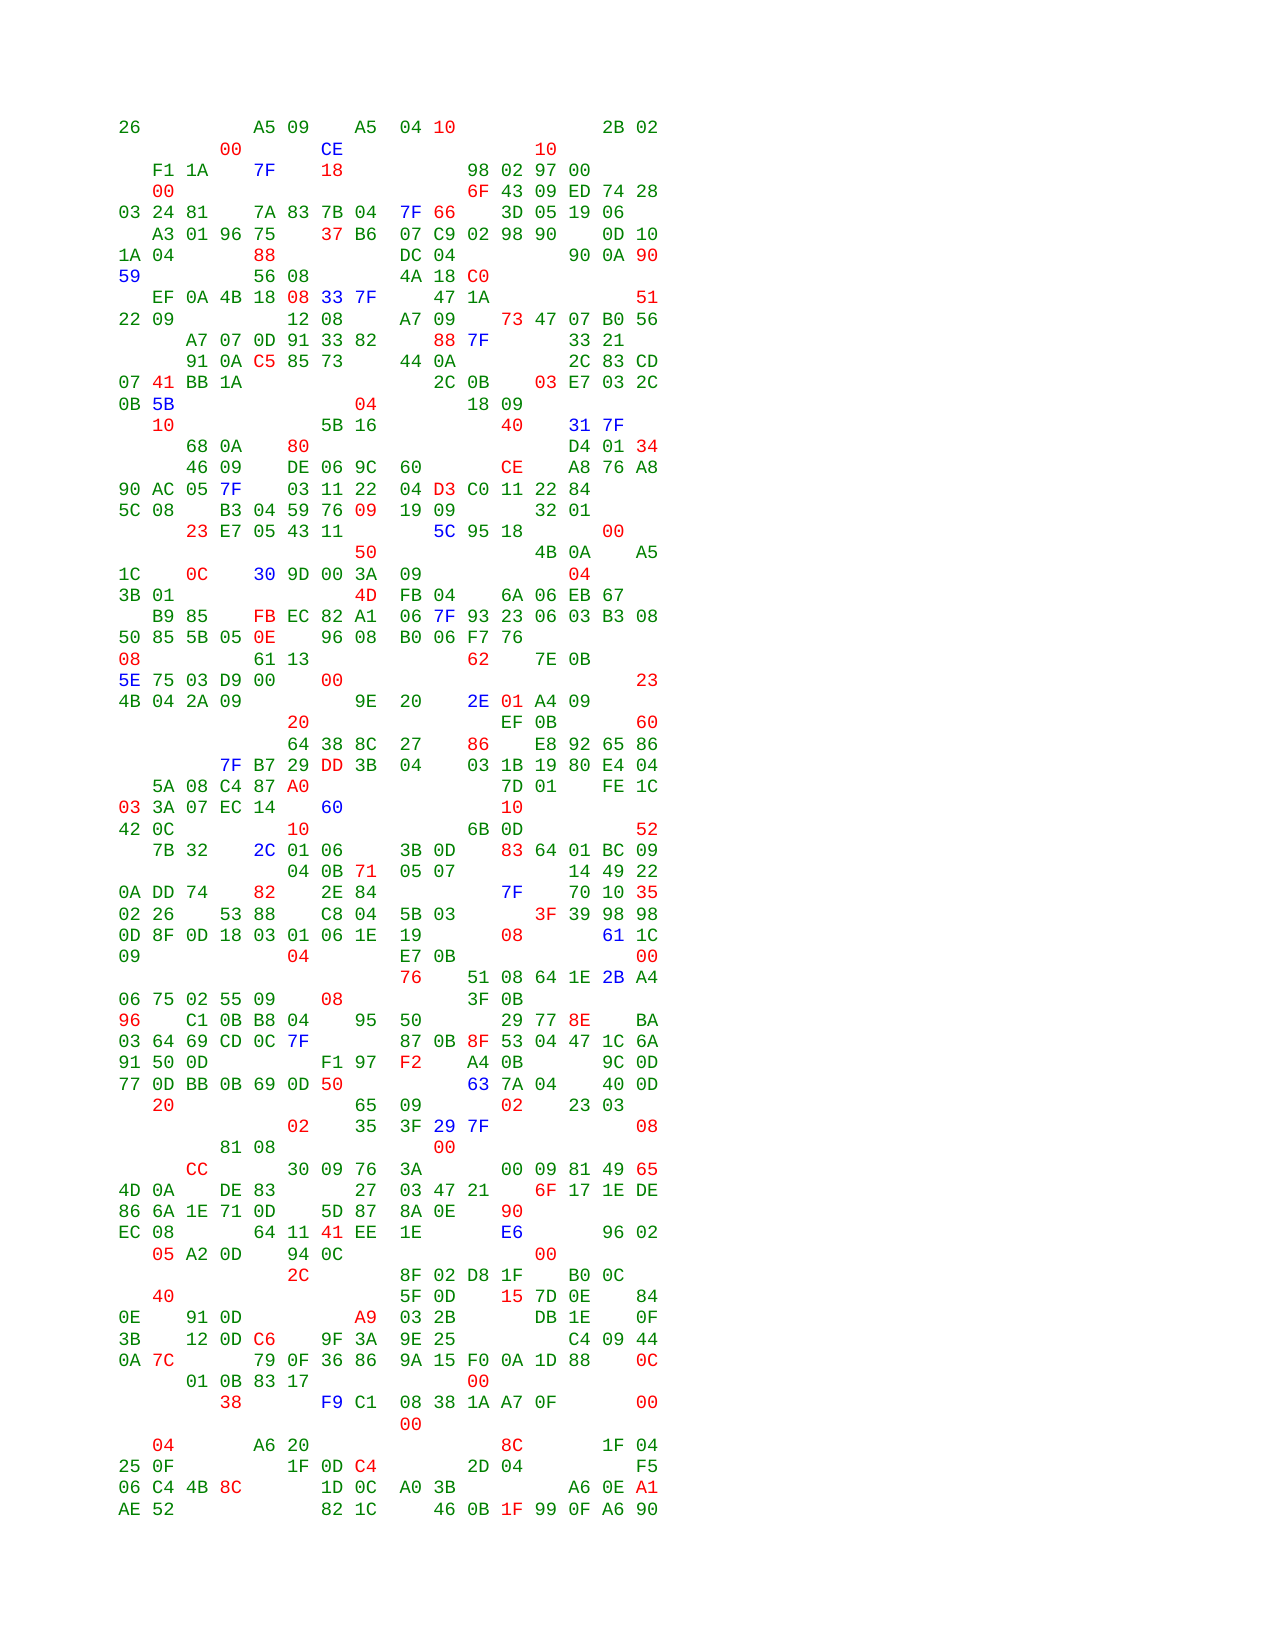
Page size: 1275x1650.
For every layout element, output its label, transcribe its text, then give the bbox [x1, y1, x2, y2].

text 0E E4 91 0D EB 00 E9 A9 03 2B E7 E8 DB 1E EE 0F [118, 1308, 1157, 1329]
text 26 E1 FF A5 A5 09 EB A5 04 10 F9 E1 57 81 2B 02 [118, 118, 1157, 139]
text E7 40 F9 BF 05 EC A5 F1 5F 0D E1 15 7D 0E 00 84 [118, 1287, 1157, 1308]
text EC 08 00 E0 64 11 41 EE 1E E0 64 E6 00 92 96 02 [118, 1223, 1157, 1244]
text 00 ED 23 E7 05 43 11 E5 00 5C 95 18 E5 E0 00 F9 [118, 522, 1157, 543]
text 86 6A 1E 71 0D DB 5D 87 8A 0E F9 90 E6 FF EB F0 [118, 1202, 1157, 1223]
text 02 26 81 53 88 E8 C8 04 5B 03 E1 05 3F 39 98 98 [118, 904, 1157, 926]
text 06 C4 4B 8C EC E3 1D 0C A0 3B ED ED F9 A6 0E A1 [118, 1478, 1157, 1499]
text C9 CA E4 A5 CF 92 86 D2 00 92 86 92 CE 86 86 CE [118, 1414, 1157, 1436]
text EA F9 F9 E7 E5 20 E4 E7 EC E9 EA EF 0B E3 E1 60 [118, 713, 1157, 734]
text 4B 04 2A 09 85 86 81 9E 20 8A 2E 01 A4 09 E0 00 [118, 692, 1157, 713]
text E0 92 90 90 85 2C 88 D2 8F 02 D8 1F 28 B0 0C C9 [118, 1266, 1157, 1287]
text EE 00 E6 E3 E3 E3 E4 90 E0 00 6F 43 09 ED 74 28 [118, 182, 1157, 203]
text 00 E0 EB 81 08 EB E4 EA E3 00 EC E0 E3 00 E0 E8 [118, 1138, 1157, 1159]
text E0 ED ED 7F B7 29 DD 3B 04 A5 03 1B 19 80 E4 04 [118, 756, 1157, 777]
text 00 5A 08 C4 87 A0 E0 EC E5 ED 05 7D 01 F1 FE 1C [118, 777, 1157, 798]
text E0 ED 05 E5 E6 04 0B 71 05 07 F0 00 E1 14 49 22 [118, 862, 1157, 883]
text AE 52 EA F1 ED 7F 82 1C EA 46 0B 1F 99 0F A6 90 [118, 1499, 1157, 1521]
text 22 09 EA E8 EA 12 08 A5 A7 09 EB 73 47 07 B0 56 [118, 309, 1157, 331]
text 03 24 81 E5 7A 83 7B 04 7F 66 EB 3D 05 19 06 E0 [118, 203, 1157, 224]
text 83 04 F9 BF A6 20 27 7F C7 C9 C9 8C 90 E9 1F 04 [118, 1436, 1157, 1457]
text 06 75 02 55 09 00 08 EB BD E1 3F 0B E7 E8 E8 EE [118, 989, 1157, 1011]
text 81 20 92 EB E5 00 CF 65 09 92 86 02 E9 23 03 85 [118, 1096, 1157, 1117]
text E4 BF CC ED E0 30 09 76 3A E7 E7 00 09 81 49 65 [118, 1159, 1157, 1181]
text 03 64 69 CD 0C 7F ED E5 87 0B 8F 53 04 47 1C 6A [118, 1032, 1157, 1053]
text 3B 05 12 0D C6 F0 9F 3A 9E 25 00 7F F1 C4 09 44 [118, 1329, 1157, 1351]
text 8D 7B 32 88 2C 01 06 E8 3B 0D E4 83 64 01 BC 09 [118, 841, 1157, 862]
text 92 05 A2 0D BF 94 0C 00 E0 EA 00 E0 00 85 92 92 [118, 1244, 1157, 1266]
text ED A3 01 96 75 F0 37 B6 07 C9 02 98 90 EA 0D 10 [118, 224, 1157, 246]
text E0 F7 92 F9 85 E4 A5 50 81 92 F9 AA 4B 0A 92 A5 [118, 543, 1157, 564]
text 1A 04 00 EA 88 E0 90 E5 DC 04 00 90 92 90 0A 90 [118, 246, 1157, 267]
text 0A DD 74 E6 82 EE 2E 84 E0 F0 E5 7F BF 70 10 35 [118, 883, 1157, 904]
text 08 E9 00 EA 61 13 E5 05 00 E5 62 EA 7E 0B 81 E5 [118, 649, 1157, 671]
text 0D 8F 0D 18 03 01 06 1E 19 00 F0 08 E0 ED 61 1C [118, 926, 1157, 947]
text 5C 08 E9 B3 04 59 76 09 19 09 E4 E4 32 01 F9 EB [118, 501, 1157, 522]
text 0A 7C ED F1 79 0F 36 86 9A 15 F0 0A 1D 88 E0 0C [118, 1351, 1157, 1372]
text E9 E0 D2 86 F9 D2 E7 85 76 88 51 08 64 1E 2B A4 [118, 968, 1157, 989]
text C9 F1 1A 35 7F 87 18 EB 00 E4 98 02 97 00 E9 E1 [118, 161, 1157, 182]
text E5 B9 85 E8 FB EC 82 A1 06 7F 93 23 06 03 B3 08 [118, 607, 1157, 628]
text 90 AC 05 7F F0 03 11 22 04 D3 C0 11 22 84 F1 A5 [118, 479, 1157, 501]
text 05 83 CA 83 92 02 A5 35 3F 29 7F C9 C9 F9 E9 08 [118, 1117, 1157, 1138]
text 25 0F F0 F0 EC 1F 0D C4 EA EB 2D 04 E0 A5 F0 F5 [118, 1457, 1157, 1478]
text 1C 8D 0C 8A 30 9D 00 3A 09 A5 05 E0 ED 04 CA E7 [118, 564, 1157, 586]
text 09 81 05 ED 00 04 85 BF E7 0B EE 92 C9 A5 CA 00 [118, 947, 1157, 968]
text 03 3A 07 EC 14 00 60 A5 CF E9 E0 10 92 00 81 CF [118, 798, 1157, 819]
text 42 0C CF 00 92 10 CF A5 E5 E4 6B 0D 86 CA 86 52 [118, 819, 1157, 841]
text 3B 01 E1 90 BD EC F0 4D FB 04 F0 6A 06 EB 67 E8 [118, 586, 1157, 607]
text 91 50 0D E5 ED F1 F1 97 F2 DB A4 0B E9 FF 9C 0D [118, 1053, 1157, 1074]
text 4D 0A E5 DE 83 E1 EC 27 03 47 21 DB 6F 17 1E DE [118, 1181, 1157, 1202]
text 07 41 BB 1A E0 DB E1 ED 00 2C 0B BD 03 E7 03 2C [118, 373, 1157, 394]
text 90 FF A7 07 0D 91 33 82 00 88 7F 00 E9 33 21 E1 [118, 331, 1157, 352]
text BF E1 F1 E4 EE 64 38 8C 27 E6 86 EC E8 92 65 86 [118, 734, 1157, 756]
text 86 EF 0A 4B 18 08 33 7F 81 47 1A E1 EC EE E1 51 [118, 288, 1157, 309]
text 5E 75 03 D9 00 E0 00 00 E1 D2 E5 D2 F9 E5 81 23 [118, 671, 1157, 692]
text 92 10 85 E0 92 92 5B 16 87 8D 88 40 C5 31 7F C9 [118, 416, 1157, 437]
text A5 00 E4 38 65 E0 F9 C1 08 38 1A A7 0F 00 00 00 [118, 1393, 1157, 1414]
text 00 E4 68 0A E4 80 EB 05 E1 ED E0 EA EA D4 01 34 [118, 437, 1157, 458]
text 96 F0 C1 0B B8 04 ED 95 50 E1 00 29 77 8E EA BA [118, 1011, 1157, 1032]
text 59 E5 05 BF 56 08 CA E1 4A 18 C0 8D CE 92 86 85 [118, 267, 1157, 288]
text A5 A5 91 0A C5 85 73 E8 44 0A E5 E0 EA 2C 83 CD [118, 352, 1157, 373]
text 50 85 5B 05 0E 00 96 08 B0 06 F7 76 BD E0 E5 E8 [118, 628, 1157, 649]
text E5 E0 85 00 85 DB CE 90 90 88 83 85 10 BF A5 00 [118, 139, 1157, 161]
text 0B 5B 00 90 EB BF E1 04 CF AA 18 09 92 92 CF 92 [118, 394, 1157, 416]
text 77 0D BB 0B 69 0D 50 EC 05 ED 63 7A 04 81 40 0D [118, 1074, 1157, 1096]
text EB 00 46 09 A5 DE 06 9C 60 E0 E6 CE E3 A8 76 A8 [118, 458, 1157, 479]
text 00 E9 01 0B 83 17 EB EE E5 F9 00 F0 EB F9 E5 ED [118, 1372, 1157, 1393]
